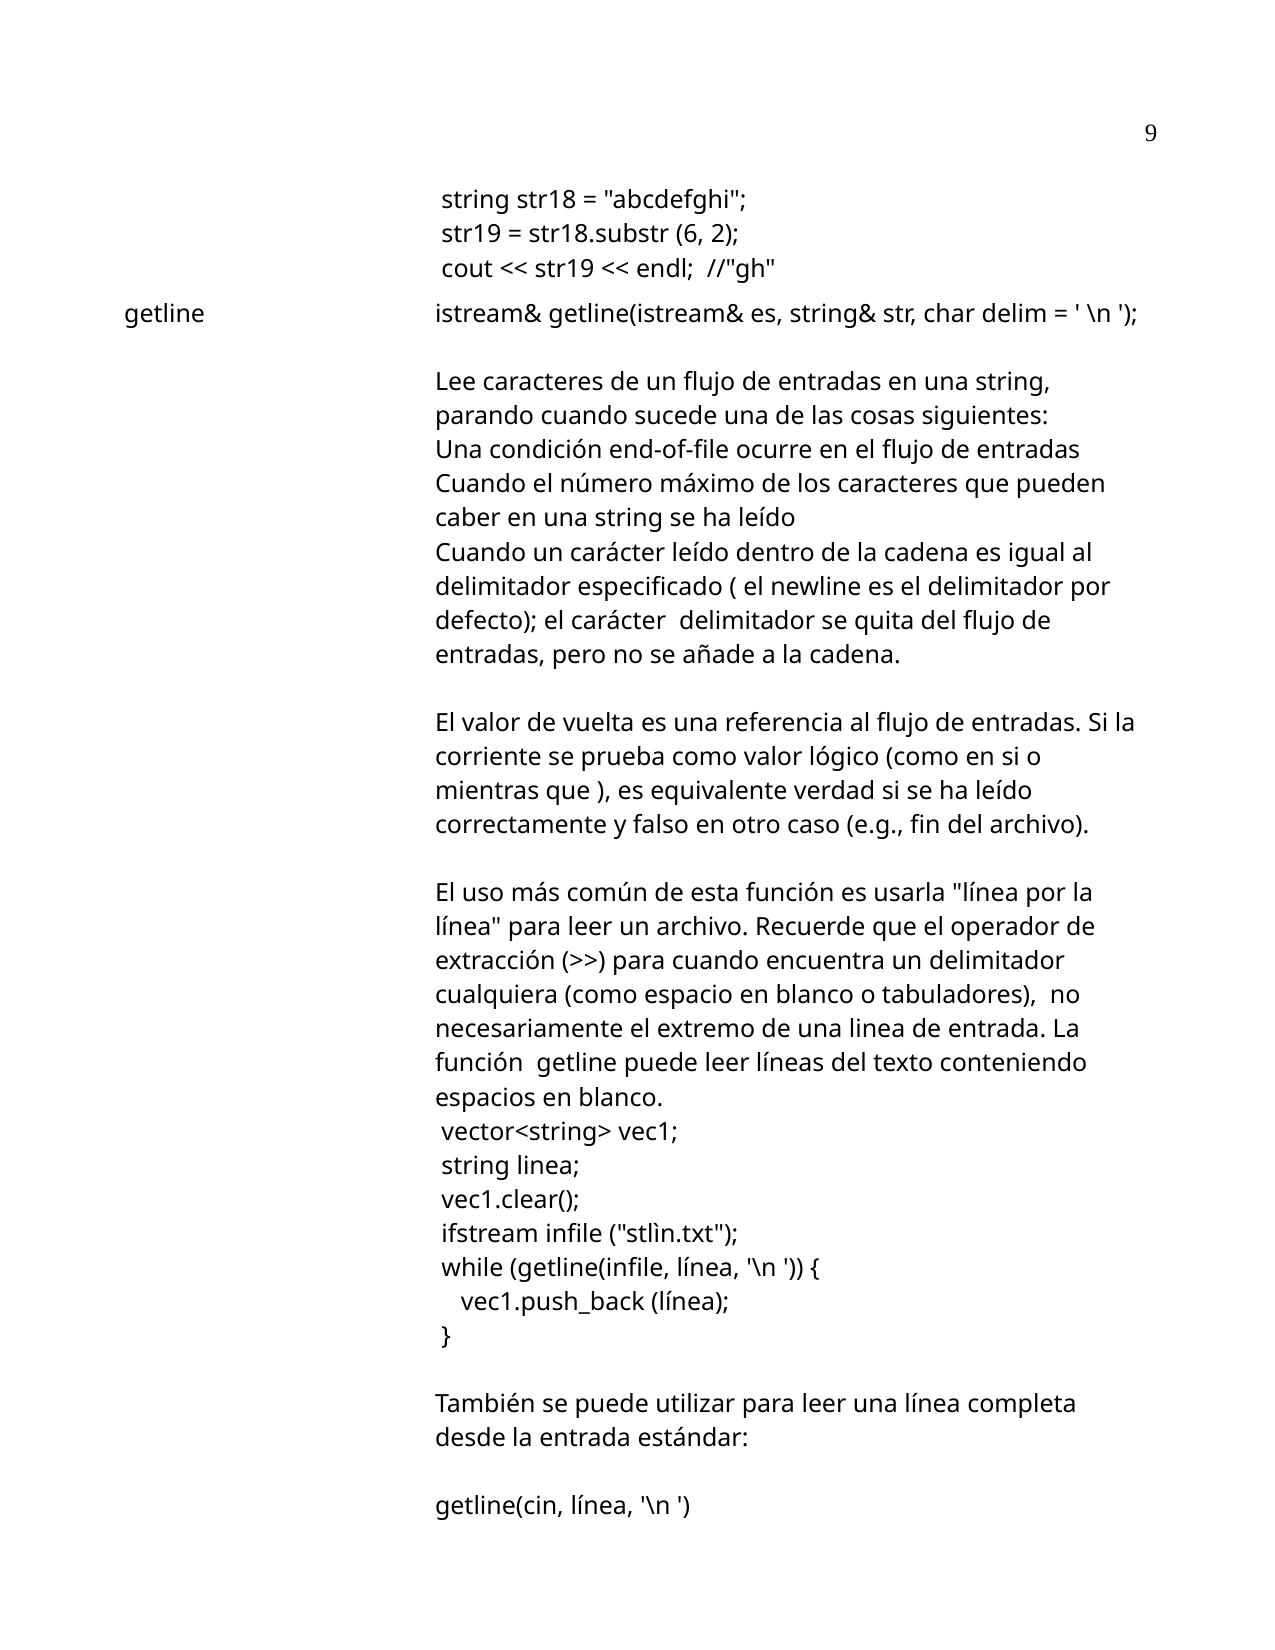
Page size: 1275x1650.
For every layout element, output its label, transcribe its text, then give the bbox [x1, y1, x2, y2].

table_cell string str18 = "abcdefghi"; str19 = str18.substr (6, 2); cout << str19 << endl; //"gh" [429, 176, 1157, 290]
table_cell getline [118, 290, 429, 1528]
table_cell [118, 176, 429, 290]
table_cell istream& getline(istream& es, string& str, char delim = ' \n '); Lee caracteres de un flujo de entradas en una string, parando cuando sucede una de las cosas siguientes: Una condición end-of-file ocurre en el flujo de entradas Cuando el número máximo de los caracteres que pueden caber en una string se ha leído Cuando un carácter leído dentro de la cadena es igual al delimitador especificado ( el newline es el delimitador por defecto); el carácter delimitador se quita del flujo de entradas, pero no se añade a la cadena. El valor de vuelta es una referencia al flujo de entradas. Si la corriente se prueba como valor lógico (como en si o mientras que ), es equivalente verdad si se ha leído correctamente y falso en otro caso (e.g., fin del archivo). El uso más común de esta función es usarla "línea por la línea" para leer un archivo. Recuerde que el operador de extracción (>>) para cuando encuentra un delimitador cualquiera (como espacio en blanco o tabuladores), no necesariamente el extremo de una linea de entrada. La función getline puede leer líneas del texto conteniendo espacios en blanco. vector<string> vec1; string linea; vec1.clear(); ifstream infile ("stlìn.txt"); while (getline(infile, línea, '\n ')) { vec1.push_back (línea); } También se puede utilizar para leer una línea completa desde la entrada estándar: getline(cin, línea, '\n ') [429, 290, 1157, 1528]
